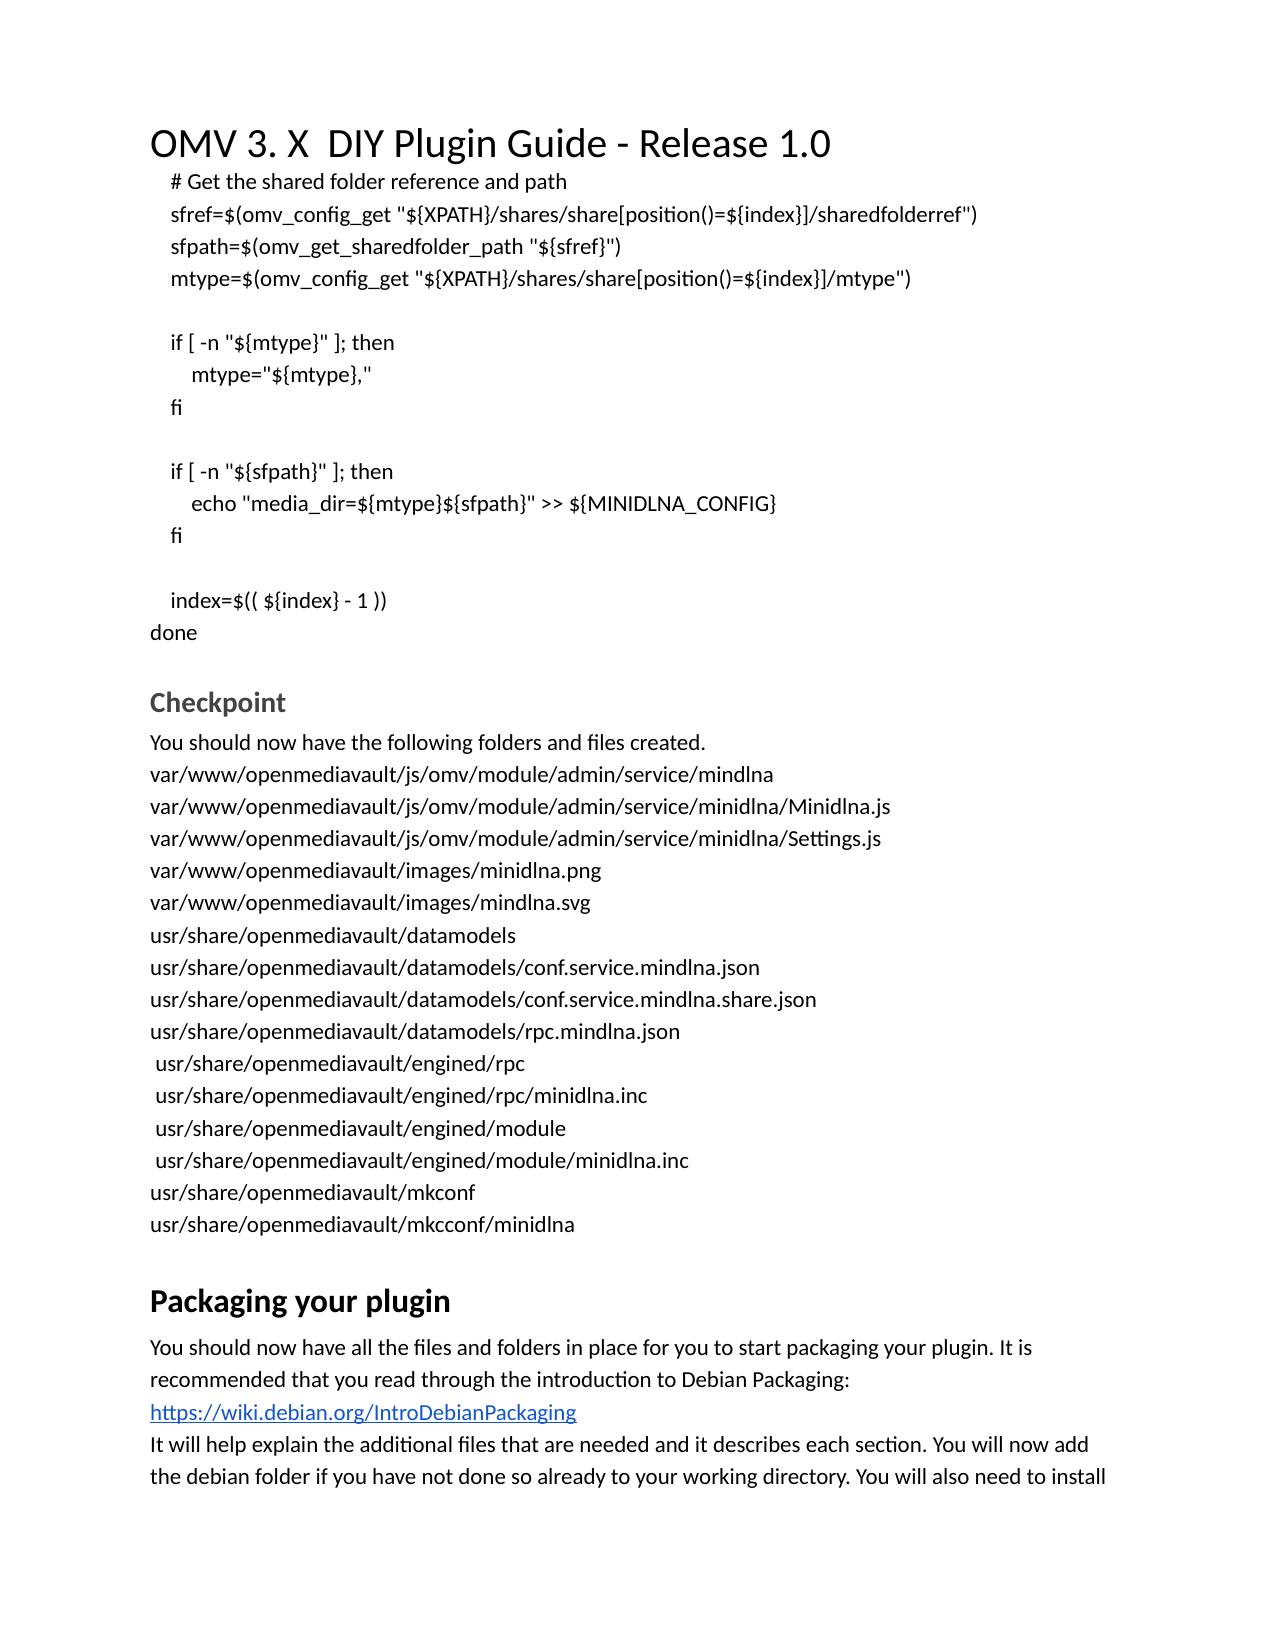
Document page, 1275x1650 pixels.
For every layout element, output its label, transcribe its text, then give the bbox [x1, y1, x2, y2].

text usr/share/openmediavault/datamodels/conf.service.mindlna.json [150, 953, 1125, 981]
text usr/share/openmediavault/datamodels/conf.service.mindlna.share.json [150, 985, 1125, 1013]
text var/www/openmediavault/js/omv/module/admin/service/mindlna [150, 760, 1125, 788]
subtitle Checkpoint [150, 684, 1125, 719]
text usr/share/openmediavault/mkconf [150, 1178, 1125, 1206]
text var/www/openmediavault/js/omv/module/admin/service/minidlna/Minidlna.js [150, 792, 1125, 820]
text usr/share/openmediavault/engined/rpc [150, 1049, 1125, 1077]
text # Get the shared folder reference and path sfref=$(omv_config_get "${XPATH}/shares/share[position()=${index}]/sharedfolderref") sfpath=$(omv_get_sharedfolder_path "${sfref}") mtype=$(omv_config_get "${XPATH}/shares/share[position()=${index}]/mtype") if [ -n "${mtype}" ]; then mtype="${mtype}," fi if [ -n "${sfpath}" ]; then echo "media_dir=${mtype}${sfpath}" >> ${MINIDLNA_CONFIG} fi index=$(( ${index} - 1 )) done [150, 167, 1125, 646]
text You should now have the following folders and files created. [150, 728, 1125, 756]
text usr/share/openmediavault/engined/module [150, 1114, 1125, 1142]
text You should now have all the files and folders in place for you to start packaging your plugin. It is recommended that you read through the introduction to Debian Packaging: https://wiki.debian.org/IntroDebianPackaging [150, 1333, 1125, 1426]
text var/www/openmediavault/js/omv/module/admin/service/minidlna/Settings.js [150, 824, 1125, 852]
text var/www/openmediavault/images/mindlna.svg [150, 888, 1125, 917]
text usr/share/openmediavault/mkcconf/minidlna [150, 1210, 1125, 1238]
text usr/share/openmediavault/datamodels/rpc.mindlna.json [150, 1017, 1125, 1045]
subtitle Packaging your plugin [150, 1280, 1125, 1321]
text usr/share/openmediavault/engined/rpc/minidlna.inc [150, 1082, 1125, 1110]
text var/www/openmediavault/images/minidlna.png [150, 856, 1125, 884]
text usr/share/openmediavault/datamodels [150, 921, 1125, 949]
text It will help explain the additional files that are needed and it describes each section. You will now add the debian folder if you have not done so already to your working directory. You will also need to install [150, 1430, 1125, 1490]
text usr/share/openmediavault/engined/module/minidlna.inc [150, 1146, 1125, 1174]
